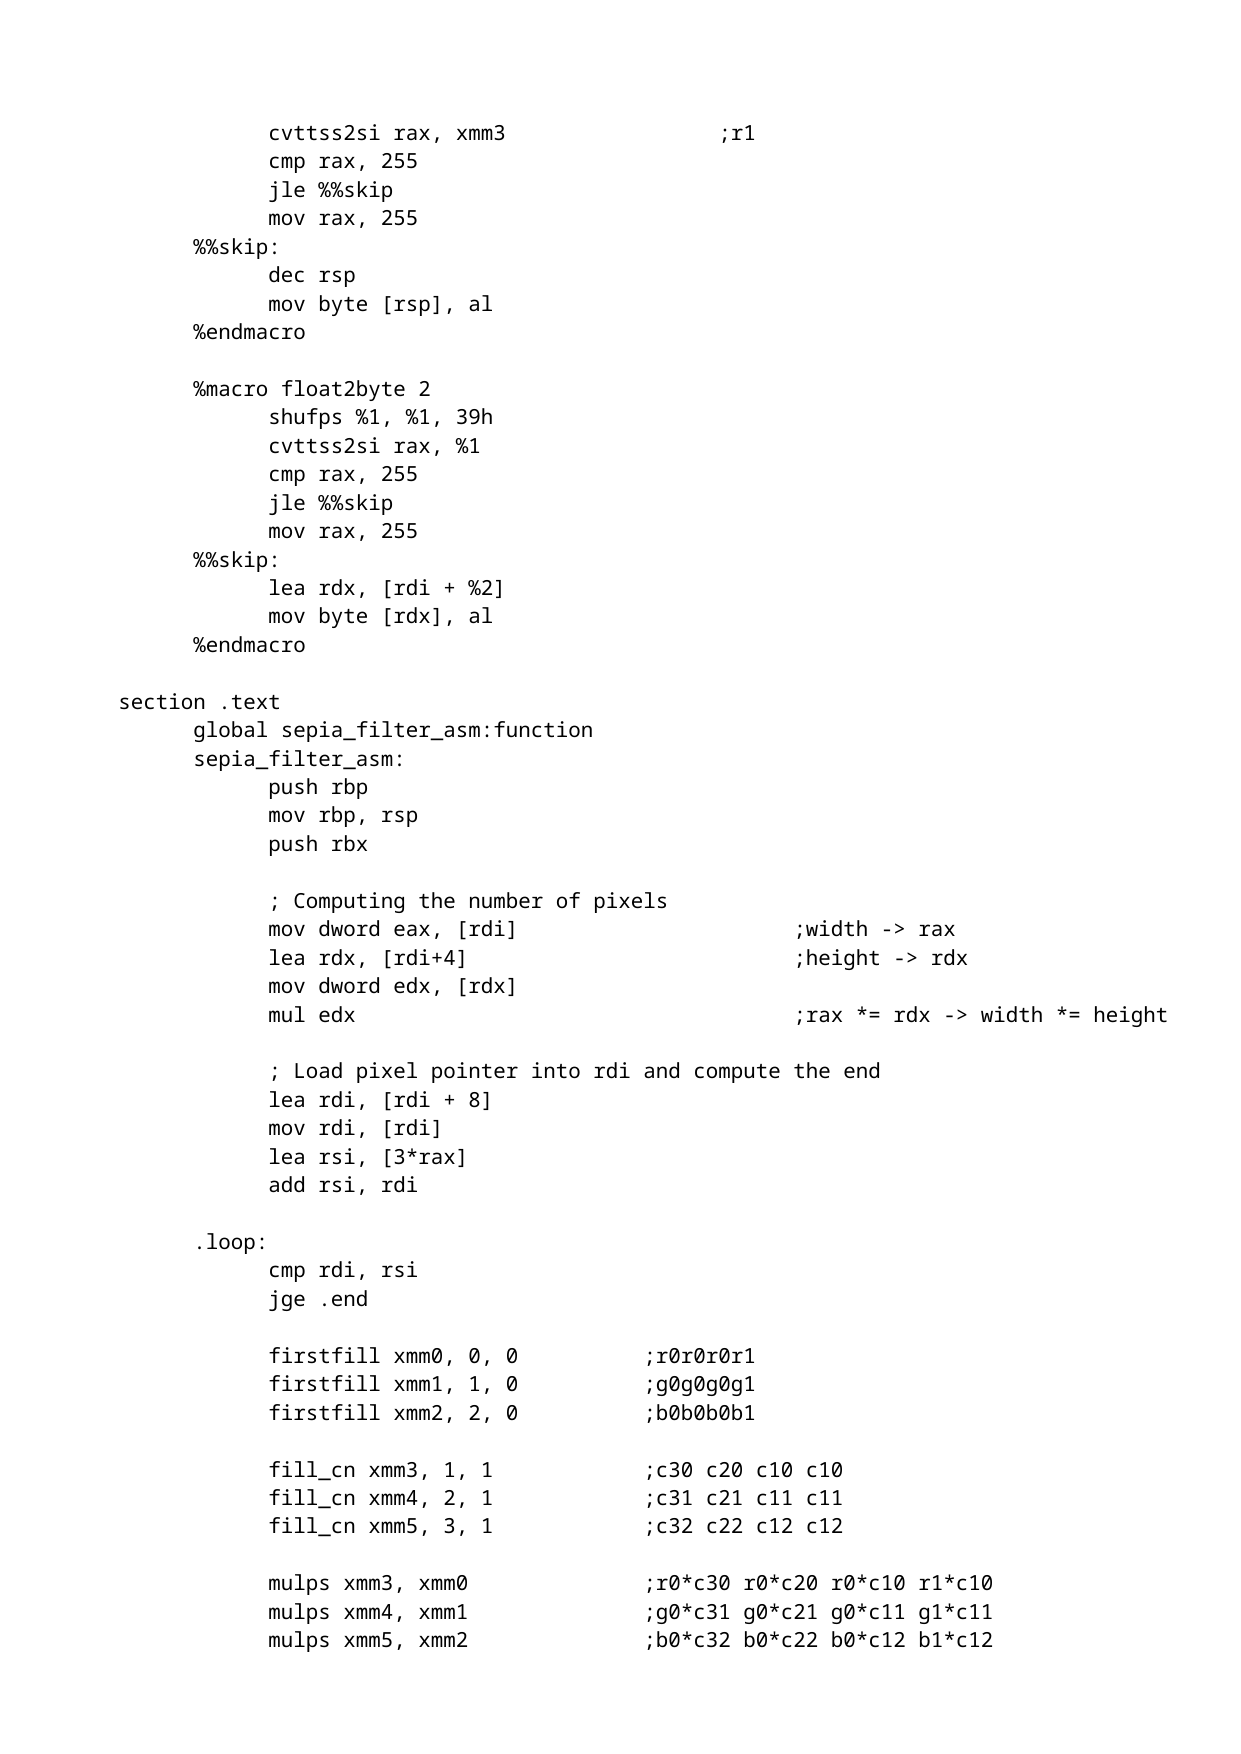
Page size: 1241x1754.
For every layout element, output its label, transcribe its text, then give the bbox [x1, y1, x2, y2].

text cvttss2si rax, xmm3 ;r1 cmp rax, 255 jle %%skip mov rax, 255 %%skip: dec rsp mov byte [rsp], al %endmacro %macro float2byte 2 shufps %1, %1, 39h cvttss2si rax, %1 cmp rax, 255 jle %%skip mov rax, 255 %%skip: lea rdx, [rdi + %2] mov byte [rdx], al %endmacro section .text global sepia_filter_asm:function sepia_filter_asm: push rbp mov rbp, rsp push rbx ; Computing the number of pixels mov dword eax, [rdi] ;width -> rax lea rdx, [rdi+4] ;height -> rdx mov dword edx, [rdx] mul edx ;rax *= rdx -> width *= height ; Load pixel pointer into rdi and compute the end lea rdi, [rdi + 8] mov rdi, [rdi] lea rsi, [3*rax] add rsi, rdi .loop: cmp rdi, rsi jge .end firstfill xmm0, 0, 0 ;r0r0r0r1 firstfill xmm1, 1, 0 ;g0g0g0g1 firstfill xmm2, 2, 0 ;b0b0b0b1 fill_cn xmm3, 1, 1 ;c30 c20 c10 c10 fill_cn xmm4, 2, 1 ;c31 c21 c11 c11 fill_cn xmm5, 3, 1 ;c32 c22 c12 c12 mulps xmm3, xmm0 ;r0*c30 r0*c20 r0*c10 r1*c10 mulps xmm4, xmm1 ;g0*c31 g0*c21 g0*c11 g1*c11 mulps xmm5, xmm2 ;b0*c32 b0*c22 b0*c12 b1*c12 [118, 118, 1181, 1654]
